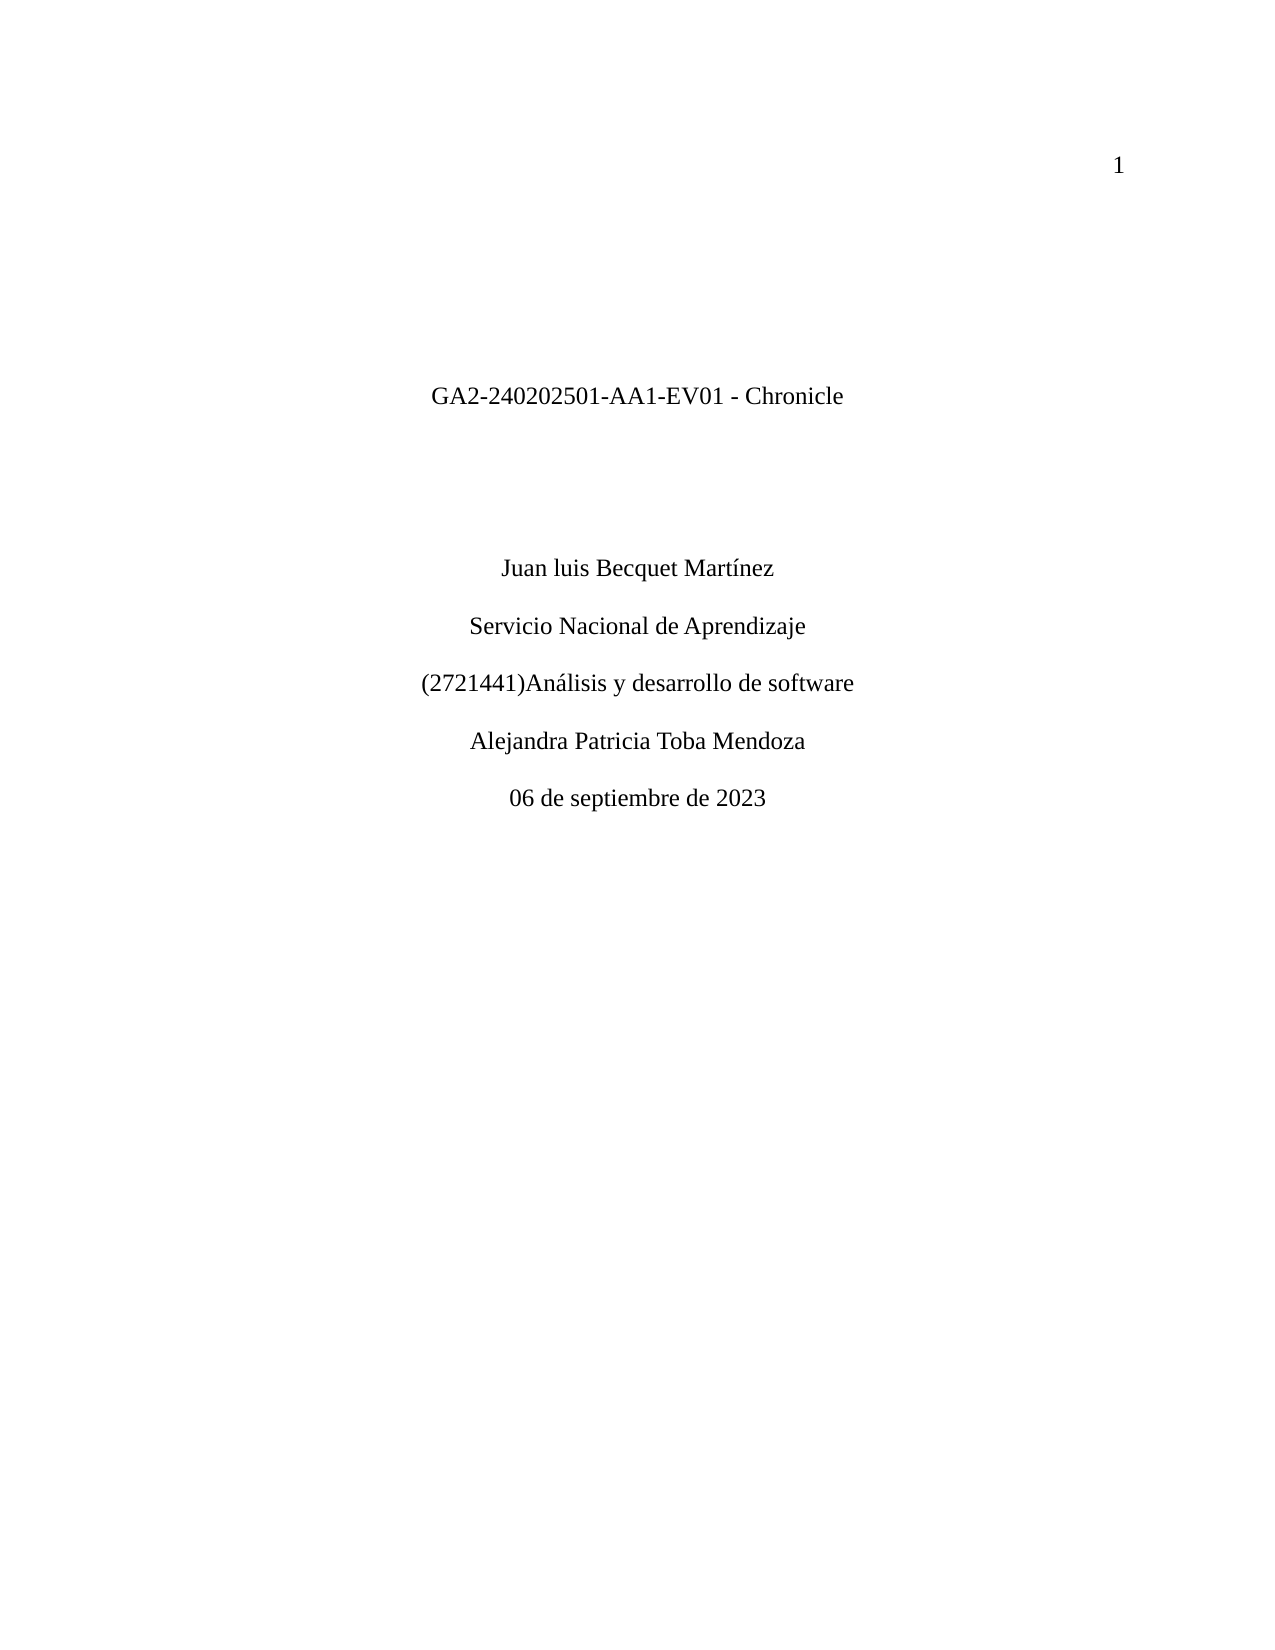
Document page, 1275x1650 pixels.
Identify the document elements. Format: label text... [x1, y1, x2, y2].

text 06 de septiembre de 2023 [150, 783, 1125, 812]
text GA2-240202501-AA1-EV01 - Chronicle [150, 381, 1125, 409]
text Alejandra Patricia Toba Mendoza [150, 726, 1125, 754]
text Servicio Nacional de Aprendizaje [150, 611, 1125, 639]
text Juan luis Becquet Martínez [150, 553, 1125, 582]
text (2721441)Análisis y desarrollo de software [150, 668, 1125, 697]
